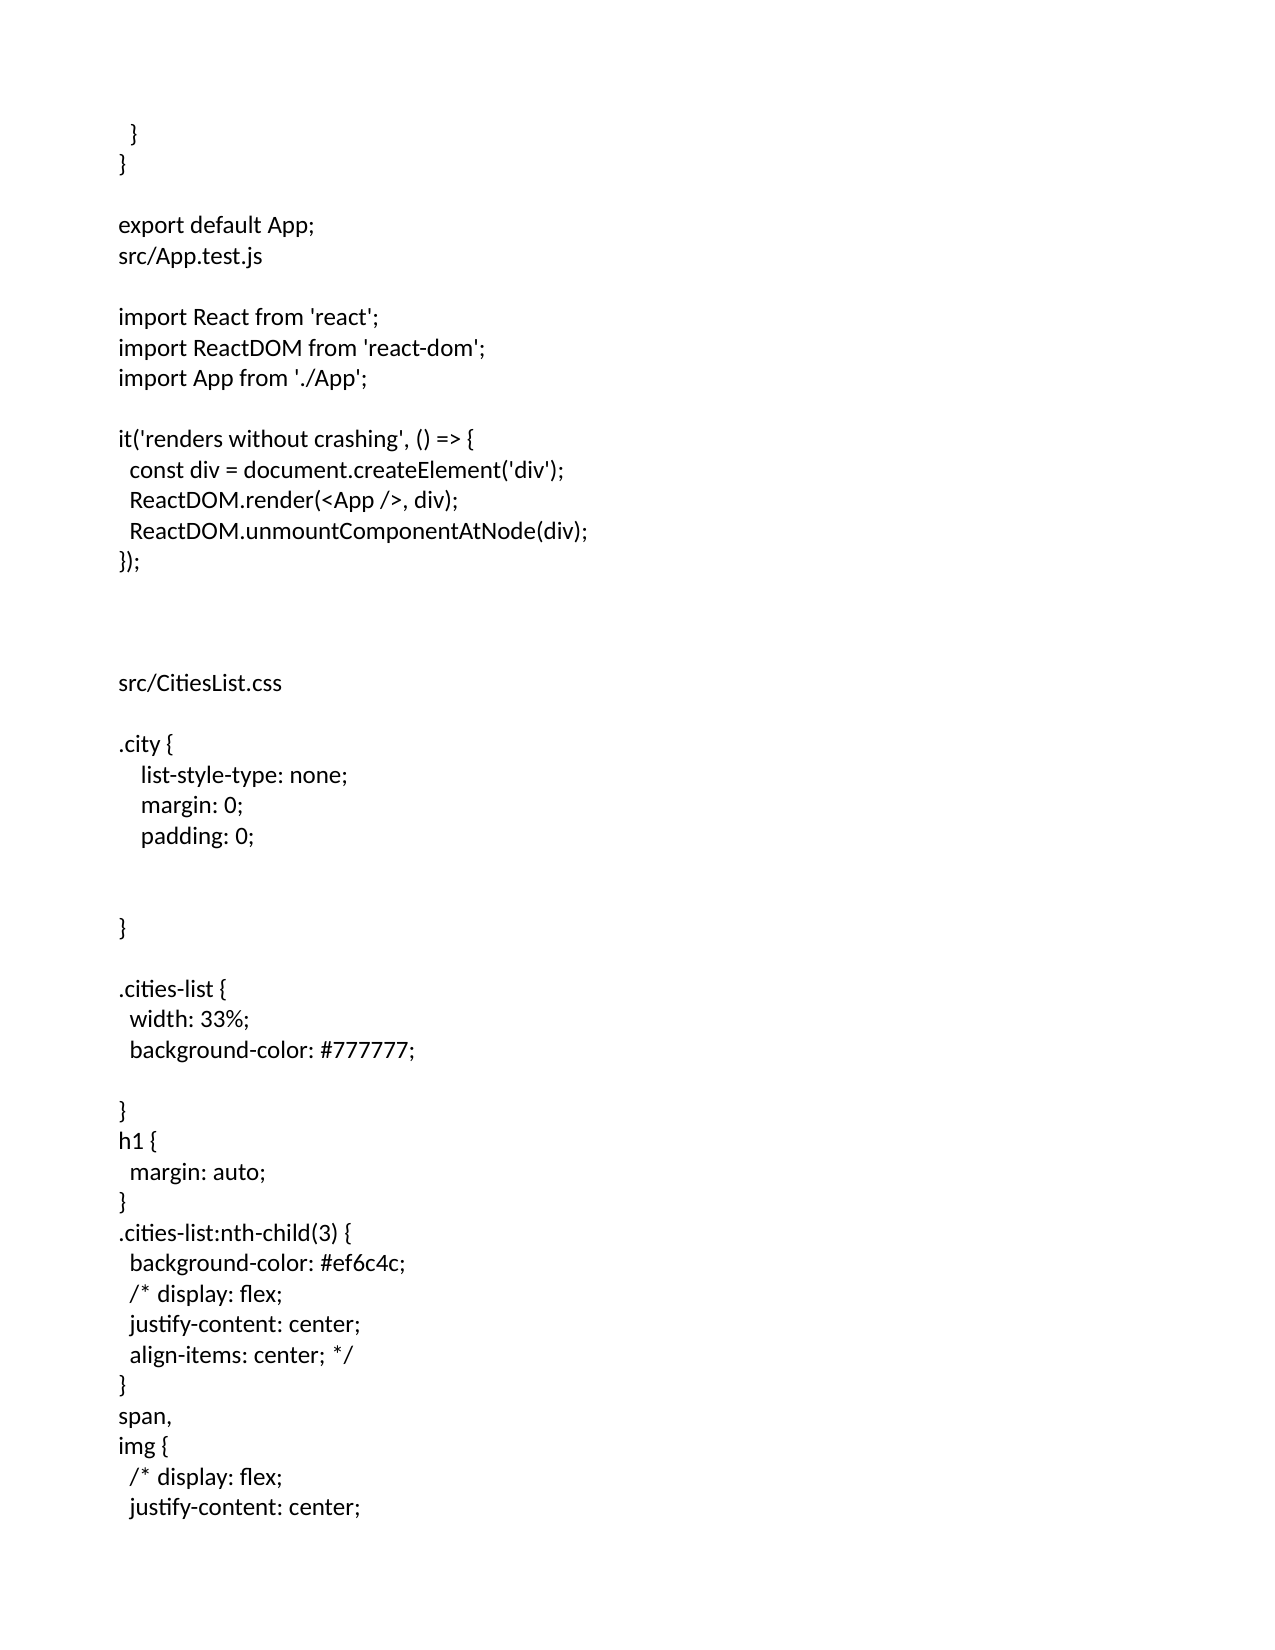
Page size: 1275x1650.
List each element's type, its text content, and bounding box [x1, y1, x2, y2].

text span, [118, 1400, 1157, 1431]
text } [118, 1186, 1157, 1217]
text background-color: #ef6c4c; [118, 1247, 1157, 1278]
text /* display: flex; [118, 1278, 1157, 1308]
text import ReactDOM from 'react-dom'; [118, 332, 1157, 362]
text width: 33%; [118, 1003, 1157, 1034]
text import App from './App'; [118, 362, 1157, 393]
text .cities-list { [118, 973, 1157, 1003]
text align-items: center; */ [118, 1339, 1157, 1369]
text const div = document.createElement('div'); [118, 454, 1157, 484]
text } [118, 1095, 1157, 1125]
text margin: auto; [118, 1156, 1157, 1186]
text background-color: #777777; [118, 1034, 1157, 1064]
text src/CitiesList.css [118, 667, 1157, 698]
text src/App.test.js [118, 240, 1157, 271]
text } [118, 118, 1157, 149]
text list-style-type: none; [118, 759, 1157, 789]
text import React from 'react'; [118, 301, 1157, 332]
text ReactDOM.unmountComponentAtNode(div); [118, 515, 1157, 545]
text img { [118, 1431, 1157, 1461]
text } [118, 1369, 1157, 1400]
text /* display: flex; [118, 1461, 1157, 1492]
text h1 { [118, 1125, 1157, 1156]
text it('renders without crashing', () => { [118, 423, 1157, 454]
text margin: 0; [118, 789, 1157, 820]
text padding: 0; [118, 820, 1157, 851]
text }); [118, 545, 1157, 576]
text justify-content: center; [118, 1308, 1157, 1339]
text } [118, 149, 1157, 179]
text } [118, 912, 1157, 942]
text ReactDOM.render(<App />, div); [118, 484, 1157, 515]
text justify-content: center; [118, 1492, 1157, 1522]
text .city { [118, 728, 1157, 759]
text .cities-list:nth-child(3) { [118, 1217, 1157, 1247]
text export default App; [118, 210, 1157, 240]
